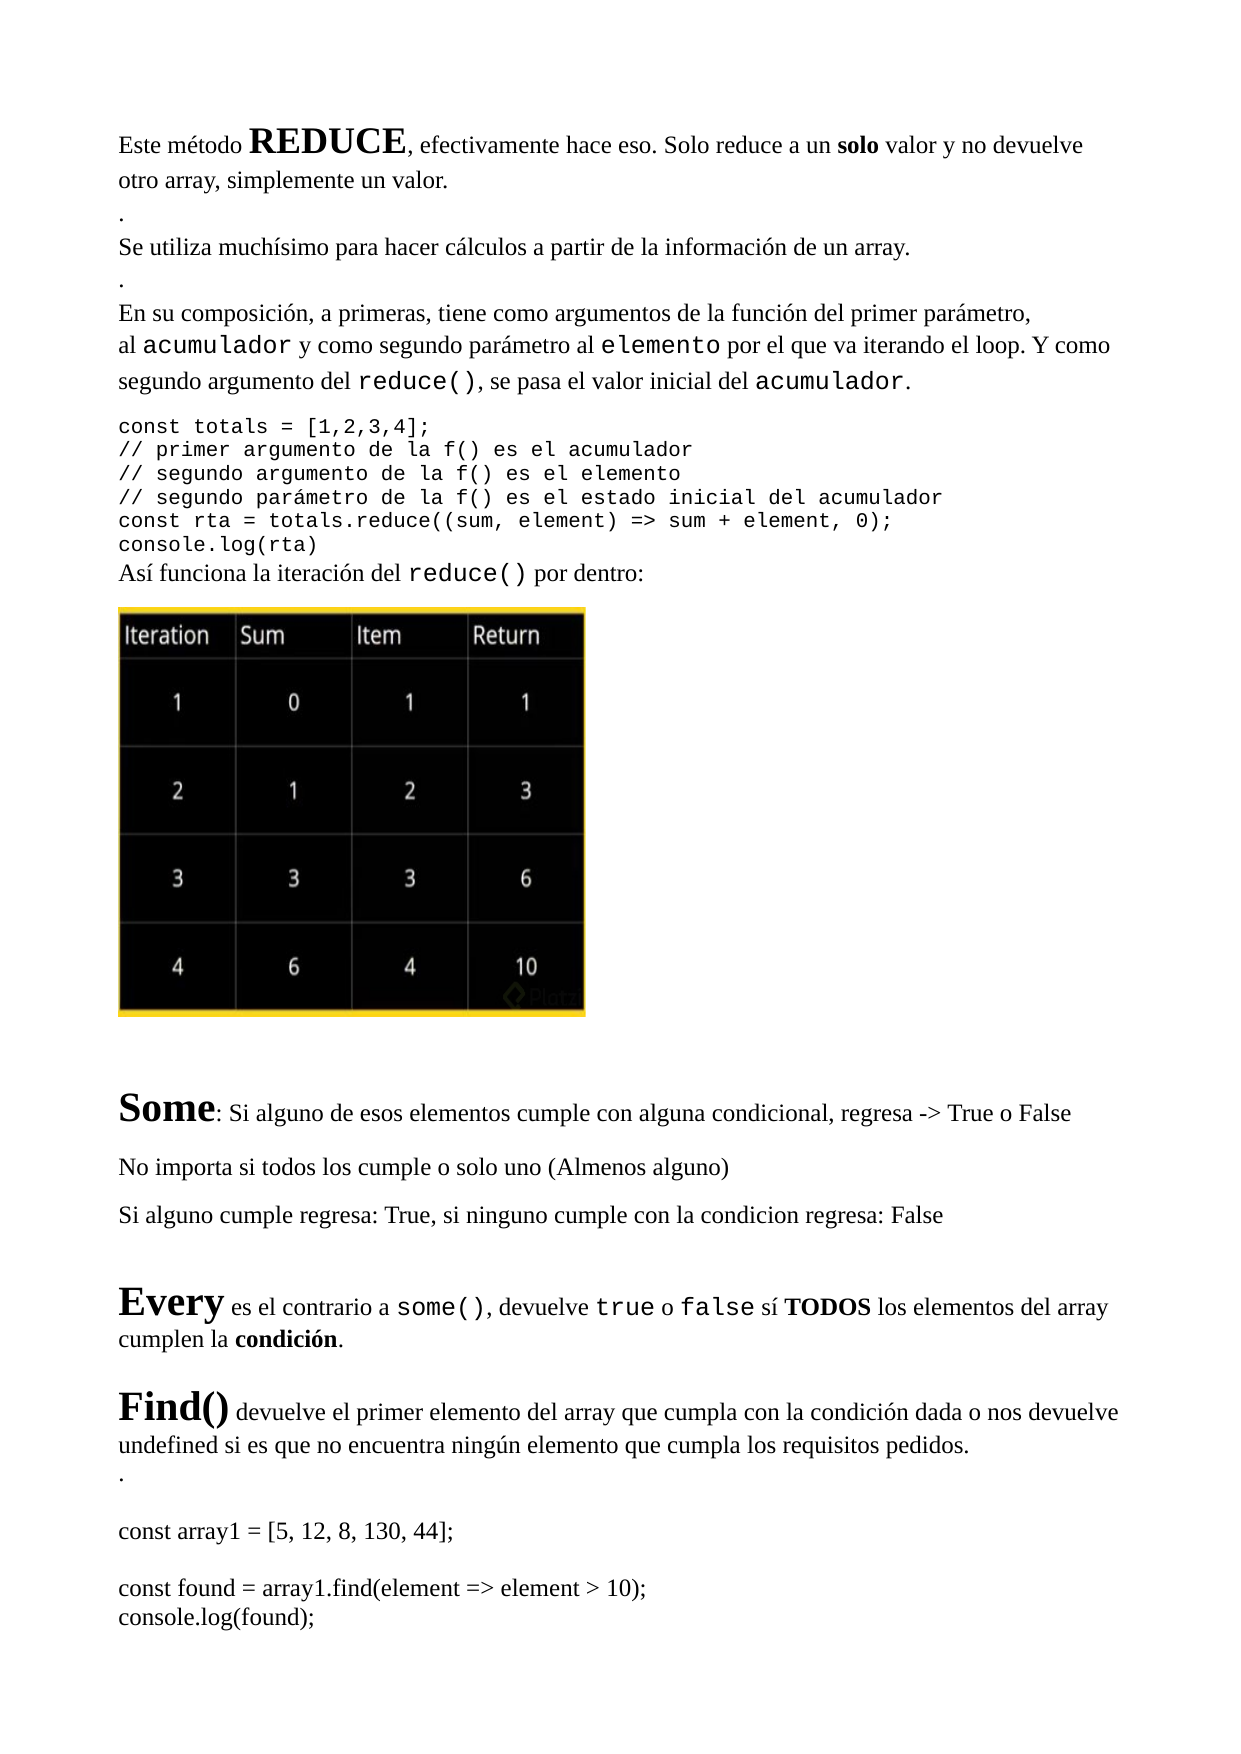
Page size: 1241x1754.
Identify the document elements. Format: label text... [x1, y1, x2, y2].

text . [118, 1458, 1122, 1487]
text const found = array1.find(element => element > 10); [118, 1573, 1122, 1602]
text Si alguno cumple regresa: True, si ninguno cumple con la condicion regresa: False [118, 1200, 1122, 1229]
text console.log(rta) [118, 534, 1122, 558]
text Así funciona la iteración del reduce() por dentro: [118, 558, 1122, 588]
picture [118, 607, 586, 1017]
text No importa si todos los cumple o solo uno (Almenos alguno) [118, 1152, 1122, 1181]
text Find() devuelve el primer elemento del array que cumpla con la condición dada o nos devuelve undefined si es que no encuentra ningún elemento que cumpla los requisitos pedidos. [118, 1382, 1122, 1458]
text Every es el contrario a some(), devuelve true o false sí TODOS los elementos del array cumplen la condición. [118, 1276, 1122, 1353]
text const array1 = [5, 12, 8, 130, 44]; [118, 1516, 1122, 1545]
text // segundo parámetro de la f() es el estado inicial del acumulador [118, 487, 1122, 510]
text // primer argumento de la f() es el acumulador [118, 439, 1122, 463]
text // segundo argumento de la f() es el elemento [118, 463, 1122, 487]
text const totals = [1,2,3,4]; [118, 416, 1122, 439]
text const rta = totals.reduce((sum, element) => sum + element, 0); [118, 510, 1122, 534]
text console.log(found); [118, 1602, 1122, 1631]
text Some: Si alguno de esos elementos cumple con alguna condicional, regresa -> True o False [118, 1083, 1122, 1131]
text Este método REDUCE, efectivamente hace eso. Solo reduce a un solo valor y no devuelve otro array, simplemente un valor. . Se utiliza muchísimo para hacer cálculos a partir de la información de un array. . En su composición, a primeras, tiene como argumentos de la función del primer parámetro, al acumulador y como segundo parámetro al elemento por el que va iterando el loop. Y como segundo argumento del reduce(), se pasa el valor inicial del acumulador. [118, 118, 1122, 397]
